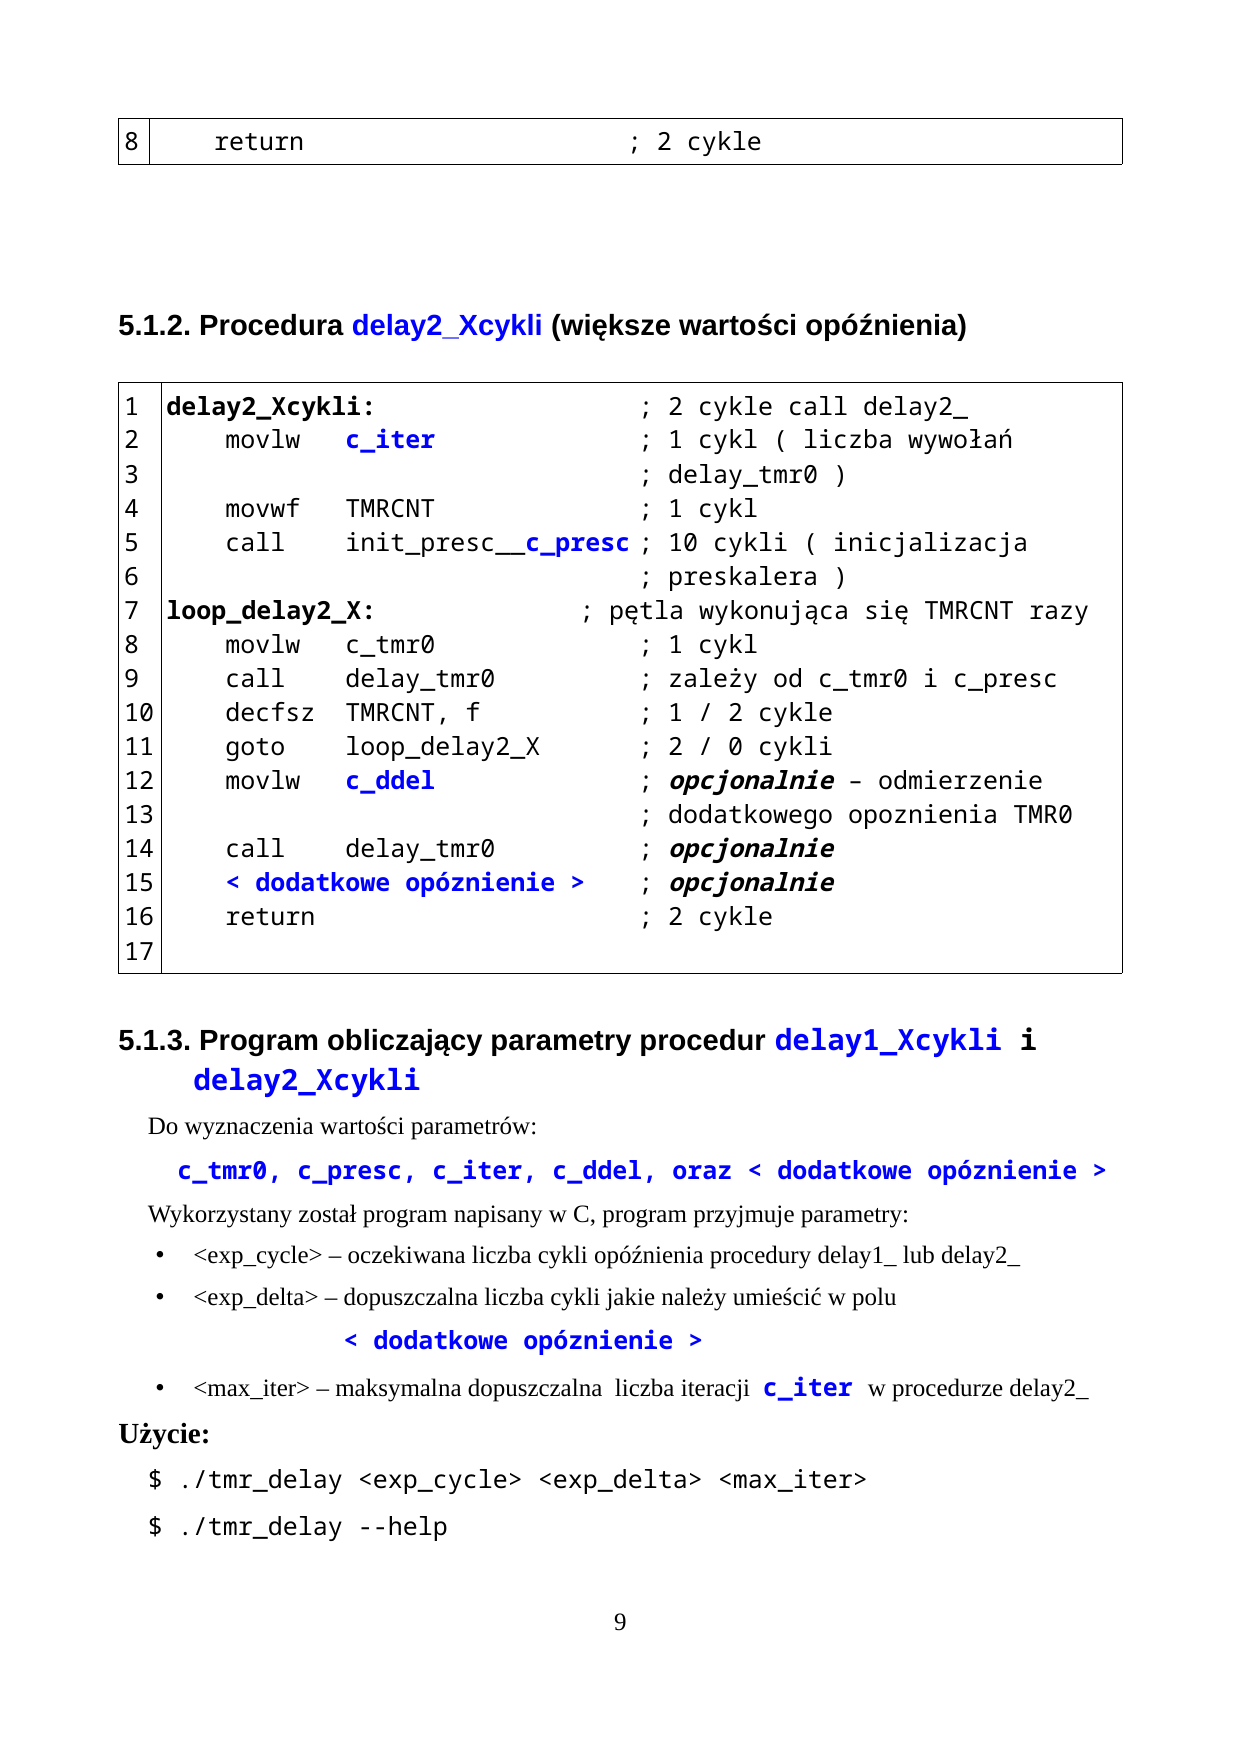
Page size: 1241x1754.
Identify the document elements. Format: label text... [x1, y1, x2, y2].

text Wykorzystany został program napisany w C, program przyjmuje parametry: [118, 1199, 1122, 1228]
text c_tmr0, c_presc, c_iter, c_ddel, oraz < dodatkowe opóznienie > [118, 1153, 1122, 1187]
table_header delay2_Xcykli: ; 2 cykle call delay2_ movlw c_iter ; 1 cykl ( liczba wywołań ; delay_tmr0 ) movwf TMRCNT ; 1 cykl call init_presc__c_presc ; 10 cykli ( inicjalizacja ; preskalera ) loop_delay2_X: ; pętla wykonująca się TMRCNT razy movlw c_tmr0 ; 1 cykl call delay_tmr0 ; zależy od c_tmr0 i c_presc decfsz TMRCNT, f ; 1 / 2 cykle goto loop_delay2_X ; 2 / 0 cykli movlw c_ddel ; opcjonalnie – odmierzenie ; dodatkowego opoznienia TMR0 call delay_tmr0 ; opcjonalnie < dodatkowe opóznienie > ; opcjonalnie return ; 2 cykle [162, 383, 1122, 973]
text Do wyznaczenia wartości parametrów: [118, 1111, 1122, 1140]
list < dodatkowe opóznienie > [306, 1323, 1122, 1357]
table_header 1 2 3 4 5 6 7 8 9 10 11 12 13 14 15 16 17 [119, 383, 161, 973]
subtitle 5.1.3. Program obliczający parametry procedur delay1_Xcykli i delay2_Xcykli [118, 1019, 1122, 1099]
table_header return ; 2 cykle [150, 119, 1122, 164]
list <exp_delta> – dopuszczalna liczba cykli jakie należy umieścić w polu [156, 1282, 1122, 1311]
list <max_iter> – maksymalna dopuszczalna liczba iteracji c_iter w procedurze delay2_ [156, 1369, 1122, 1404]
text Użycie: [118, 1416, 1122, 1450]
list <exp_cycle> – oczekiwana liczba cykli opóźnienia procedury delay1_ lub delay2_ [156, 1241, 1122, 1269]
subtitle 5.1.2. Procedura delay2_Xcykli (większe wartości opóźnienia) [118, 308, 1122, 341]
text $ ./tmr_delay --help [118, 1509, 1122, 1543]
table_header 8 [119, 119, 149, 164]
text $ ./tmr_delay <exp_cycle> <exp_delta> <max_iter> [118, 1462, 1122, 1496]
